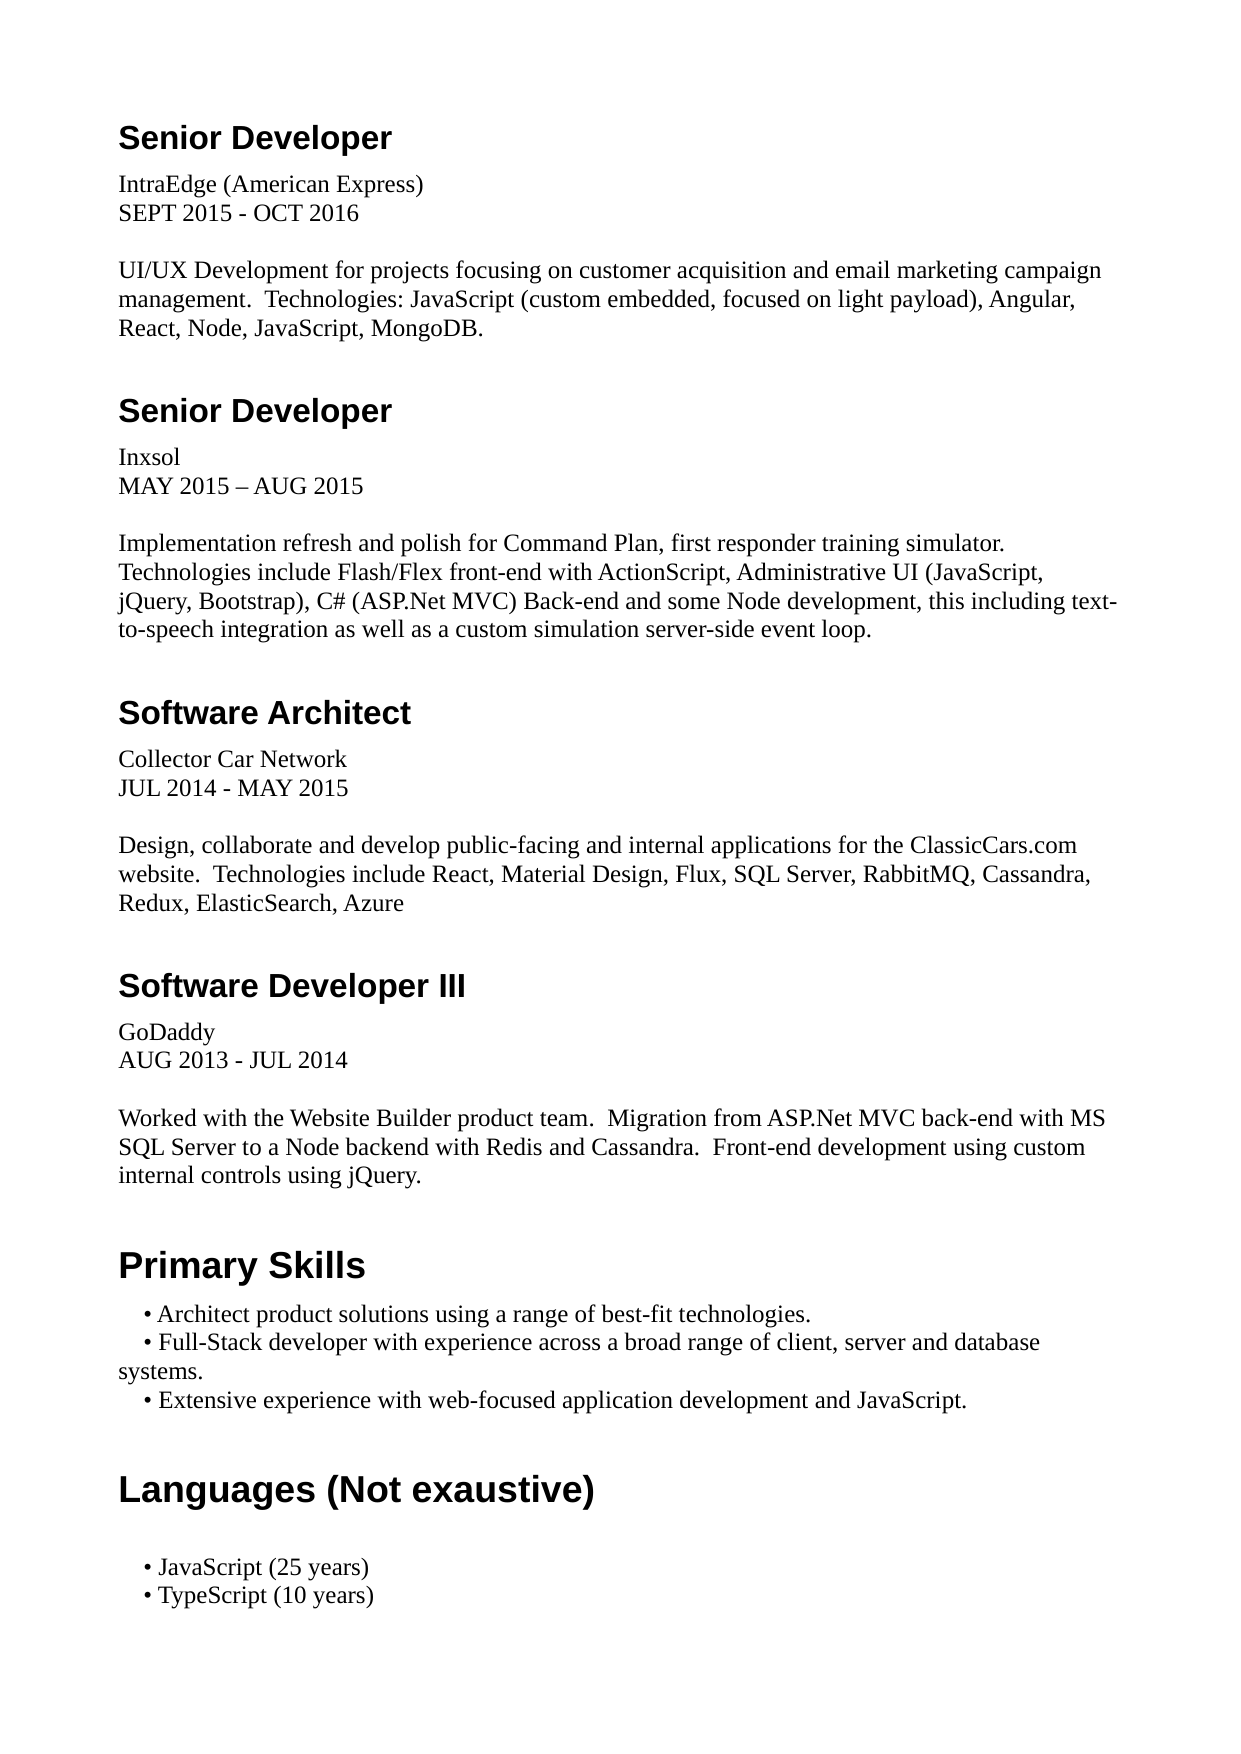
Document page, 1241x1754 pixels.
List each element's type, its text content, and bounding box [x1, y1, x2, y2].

text Worked with the Website Builder product team. Migration from ASP.Net MVC back-end with MS SQL Server to a Node backend with Redis and Cassandra. Front-end development using custom internal controls using jQuery. [118, 1103, 1122, 1189]
text • JavaScript (25 years) [118, 1552, 1122, 1581]
text Implementation refresh and polish for Command Plan, first responder training simulator. Technologies include Flash/Flex front-end with ActionScript, Administrative UI (JavaScript, jQuery, Bootstrap), C# (ASP.Net MVC) Back-end and some Node development, this including text-to-speech integration as well as a custom simulation server-side event loop. [118, 528, 1122, 643]
subtitle Software Architect [118, 693, 1122, 731]
text JUL 2014 - MAY 2015 [118, 773, 1122, 801]
subtitle Languages (Not exaustive) [118, 1467, 1122, 1511]
text Collector Car Network [118, 744, 1122, 773]
subtitle Primary Skills [118, 1243, 1122, 1286]
text Design, collaborate and develop public-facing and internal applications for the ClassicCars.com website. Technologies include React, Material Design, Flux, SQL Server, RabbitMQ, Cassandra, Redux, ElasticSearch, Azure [118, 830, 1122, 916]
subtitle Senior Developer [118, 391, 1122, 429]
text • Full-Stack developer with experience across a broad range of client, server and database systems. [118, 1327, 1122, 1385]
text • TypeScript (10 years) [118, 1581, 1122, 1609]
subtitle Software Developer III [118, 966, 1122, 1004]
text • Extensive experience with web-focused application development and JavaScript. [118, 1385, 1122, 1414]
text IntraEdge (American Express) [118, 169, 1122, 198]
subtitle Senior Developer [118, 118, 1122, 157]
text GoDaddy [118, 1017, 1122, 1046]
text • Architect product solutions using a range of best-fit technologies. [118, 1299, 1122, 1327]
text UI/UX Development for projects focusing on customer acquisition and email marketing campaign management. Technologies: JavaScript (custom embedded, focused on light payload), Angular, React, Node, JavaScript, MongoDB. [118, 255, 1122, 342]
text MAY 2015 – AUG 2015 [118, 471, 1122, 499]
text Inxsol [118, 442, 1122, 471]
text SEPT 2015 - OCT 2016 [118, 198, 1122, 227]
text AUG 2013 - JUL 2014 [118, 1046, 1122, 1074]
